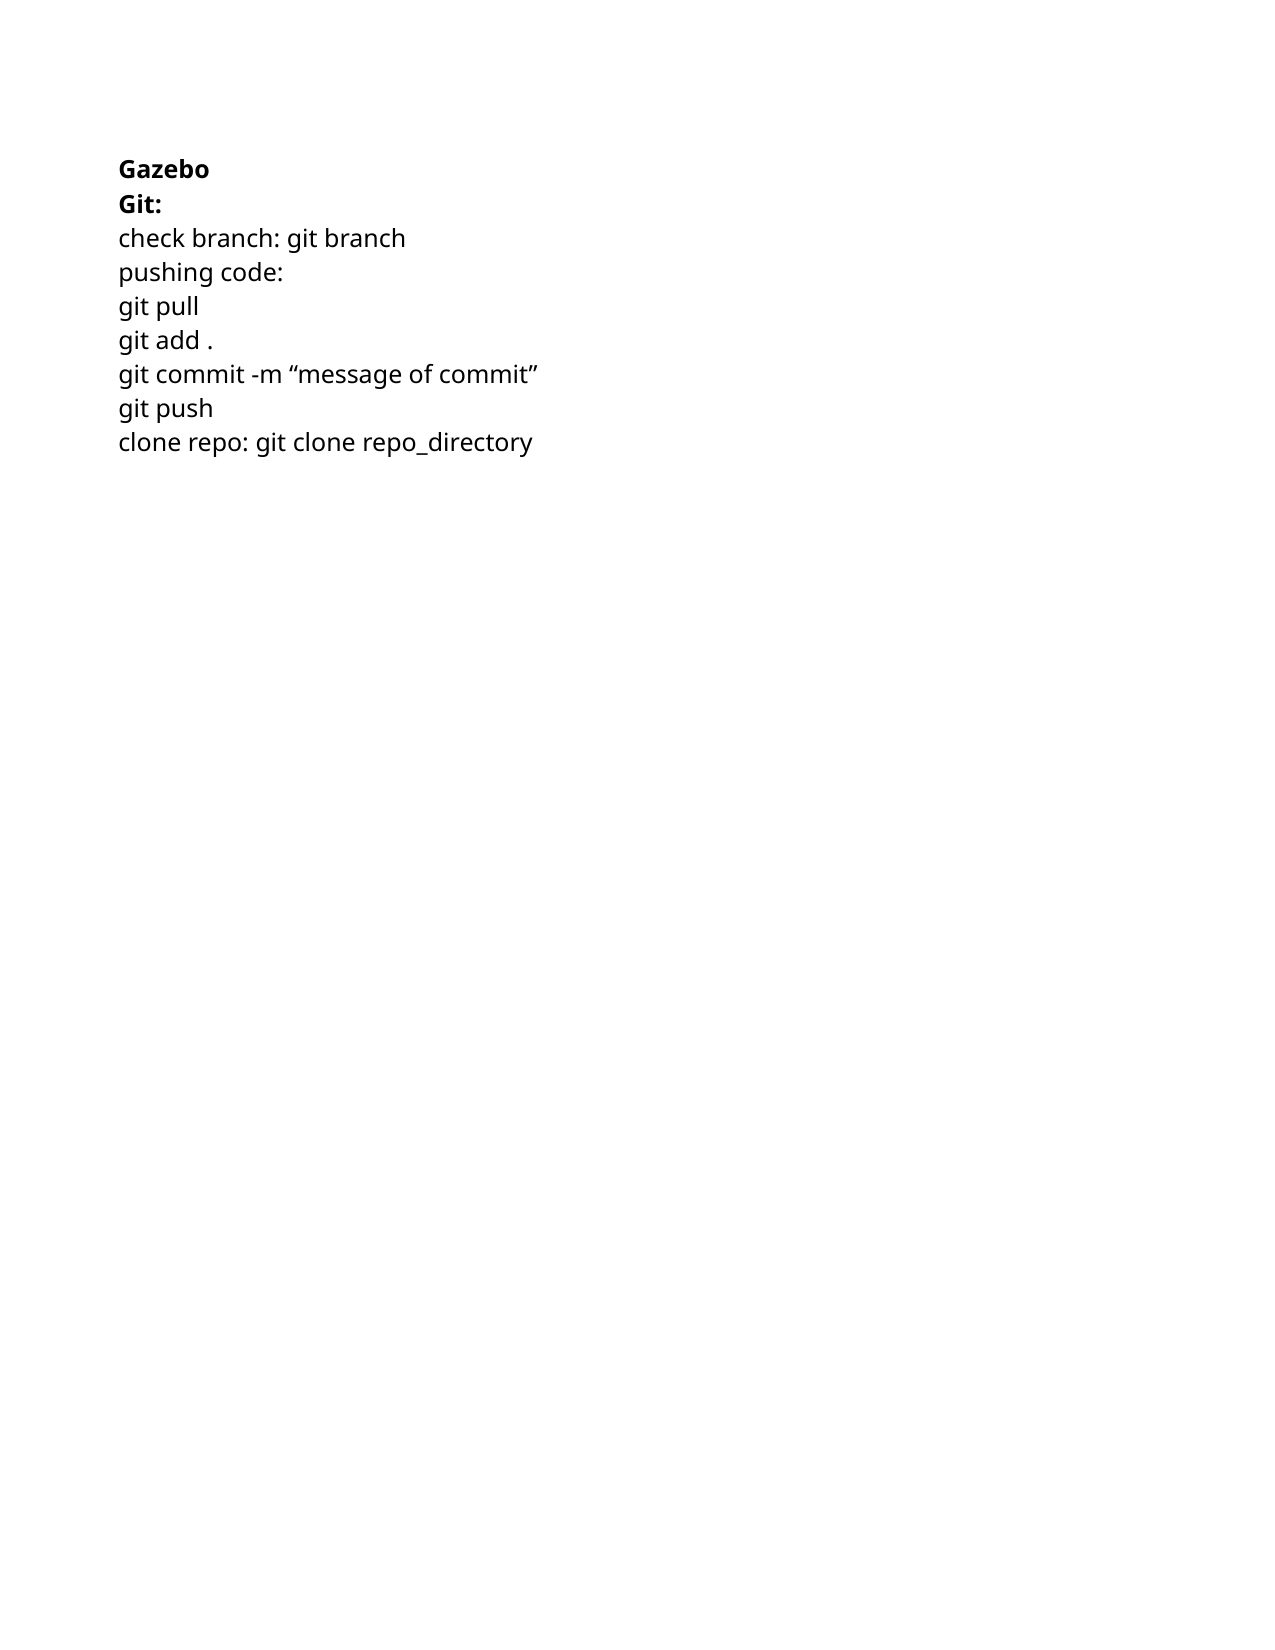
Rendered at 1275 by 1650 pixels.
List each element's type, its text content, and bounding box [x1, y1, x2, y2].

text clone repo: git clone repo_directory [118, 425, 1157, 459]
text git pull [118, 288, 1157, 322]
text git commit -m “message of commit” [118, 357, 1157, 391]
text git add . [118, 322, 1157, 357]
text check branch: git branch [118, 220, 1157, 254]
text pushing code: [118, 254, 1157, 288]
text Git: [118, 186, 1157, 220]
text git push [118, 391, 1157, 425]
text Gazebo [118, 152, 1157, 186]
